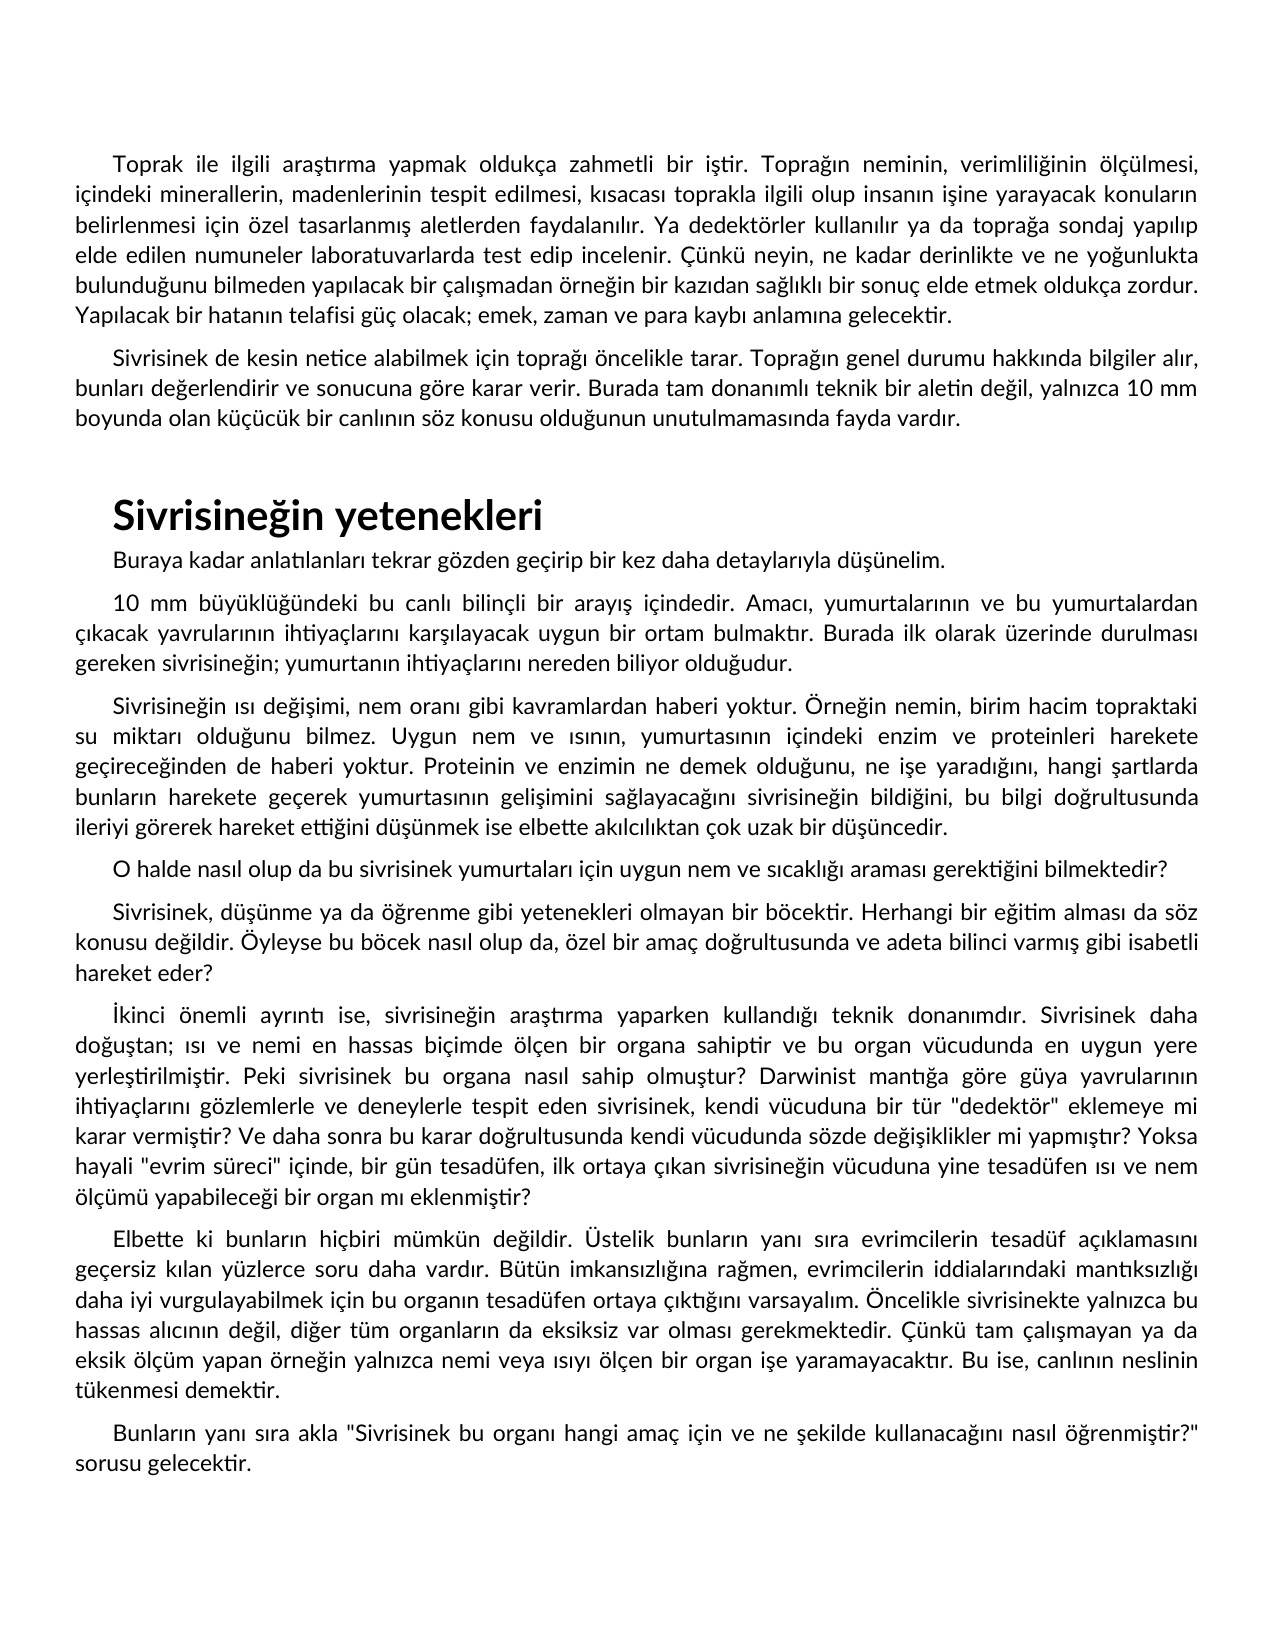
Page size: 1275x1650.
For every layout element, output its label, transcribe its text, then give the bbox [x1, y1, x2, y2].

text Buraya kadar anlatılanları tekrar gözden geçirip bir kez daha detaylarıyla düşünelim. [75, 546, 1200, 573]
text O halde nasıl olup da bu sivrisinek yumurtaları için uygun nem ve sıcaklığı araması gerektiğini bilmektedir? [75, 855, 1200, 883]
subtitle Sivrisineğin yetenekleri [112, 489, 1200, 539]
text 10 mm büyüklüğündeki bu canlı bilinçli bir arayış içindedir. Amacı, yumurtalarının ve bu yumurtalardan çıkacak yavrularının ihtiyaçlarını karşılayacak uygun bir ortam bulmaktır. Burada ilk olarak üzerinde durulması gereken sivrisineğin; yumurtanın ihtiyaçlarını nereden biliyor olduğudur. [75, 588, 1200, 676]
text İkinci önemli ayrıntı ise, sivrisineğin araştırma yaparken kullandığı teknik donanımdır. Sivrisinek daha doğuştan; ısı ve nemi en hassas biçimde ölçen bir organa sahiptir ve bu organ vücudunda en uygun yere yerleştirilmiştir. Peki sivrisinek bu organa nasıl sahip olmuştur? Darwinist mantığa göre güya yavrularının ihtiyaçlarını gözlemlerle ve deneylerle tespit eden sivrisinek, kendi vücuduna bir tür "dedektör" eklemeye mi karar vermiştir? Ve daha sonra bu karar doğrultusunda kendi vücudunda sözde değişiklikler mi yapmıştır? Yoksa hayali "evrim süreci" içinde, bir gün tesadüfen, ilk ortaya çıkan sivrisineğin vücuduna yine tesadüfen ısı ve nem ölçümü yapabileceği bir organ mı eklenmiştir? [75, 1001, 1200, 1210]
text Sivrisinek de kesin netice alabilmek için toprağı öncelikle tarar. Toprağın genel durumu hakkında bilgiler alır, bunları değerlendirir ve sonucuna göre karar verir. Burada tam donanımlı teknik bir aletin değil, yalnızca 10 mm boyunda olan küçücük bir canlının söz konusu olduğunun unutulmamasında fayda vardır. [75, 344, 1200, 432]
text Elbette ki bunların hiçbiri mümkün değildir. Üstelik bunların yanı sıra evrimcilerin tesadüf açıklamasını geçersiz kılan yüzlerce soru daha vardır. Bütün imkansızlığına rağmen, evrimcilerin iddialarındaki mantıksızlığı daha iyi vurgulayabilmek için bu organın tesadüfen ortaya çıktığını varsayalım. Öncelikle sivrisinekte yalnızca bu hassas alıcının değil, diğer tüm organların da eksiksiz var olması gerekmektedir. Çünkü tam çalışmayan ya da eksik ölçüm yapan örneğin yalnızca nemi veya ısıyı ölçen bir organ işe yaramayacaktır. Bu ise, canlının neslinin tükenmesi demektir. [75, 1225, 1200, 1403]
text Toprak ile ilgili araştırma yapmak oldukça zahmetli bir iştir. Toprağın neminin, verimliliğinin ölçülmesi, içindeki minerallerin, madenlerinin tespit edilmesi, kısacası toprakla ilgili olup insanın işine yarayacak konuların belirlenmesi için özel tasarlanmış aletlerden faydalanılır. Ya dedektörler kullanılır ya da toprağa sondaj yapılıp elde edilen numuneler laboratuvarlarda test edip incelenir. Çünkü neyin, ne kadar derinlikte ve ne yoğunlukta bulunduğunu bilmeden yapılacak bir çalışmadan örneğin bir kazıdan sağlıklı bir sonuç elde etmek oldukça zordur. Yapılacak bir hatanın telafisi güç olacak; emek, zaman ve para kaybı anlamına gelecektir. [75, 150, 1200, 328]
text Sivrisineğin ısı değişimi, nem oranı gibi kavramlardan haberi yoktur. Örneğin nemin, birim hacim topraktaki su miktarı olduğunu bilmez. Uygun nem ve ısının, yumurtasının içindeki enzim ve proteinleri harekete geçireceğinden de haberi yoktur. Proteinin ve enzimin ne demek olduğunu, ne işe yaradığını, hangi şartlarda bunların harekete geçerek yumurtasının gelişimini sağlayacağını sivrisineğin bildiğini, bu bilgi doğrultusunda ileriyi görerek hareket ettiğini düşünmek ise elbette akılcılıktan çok uzak bir düşüncedir. [75, 692, 1200, 840]
text Bunların yanı sıra akla "Sivrisinek bu organı hangi amaç için ve ne şekilde kullanacağını nasıl öğrenmiştir?" sorusu gelecektir. [75, 1419, 1200, 1476]
text Sivrisinek, düşünme ya da öğrenme gibi yetenekleri olmayan bir böcektir. Herhangi bir eğitim alması da söz konusu değildir. Öyleyse bu böcek nasıl olup da, özel bir amaç doğrultusunda ve adeta bilinci varmış gibi isabetli hareket eder? [75, 898, 1200, 986]
